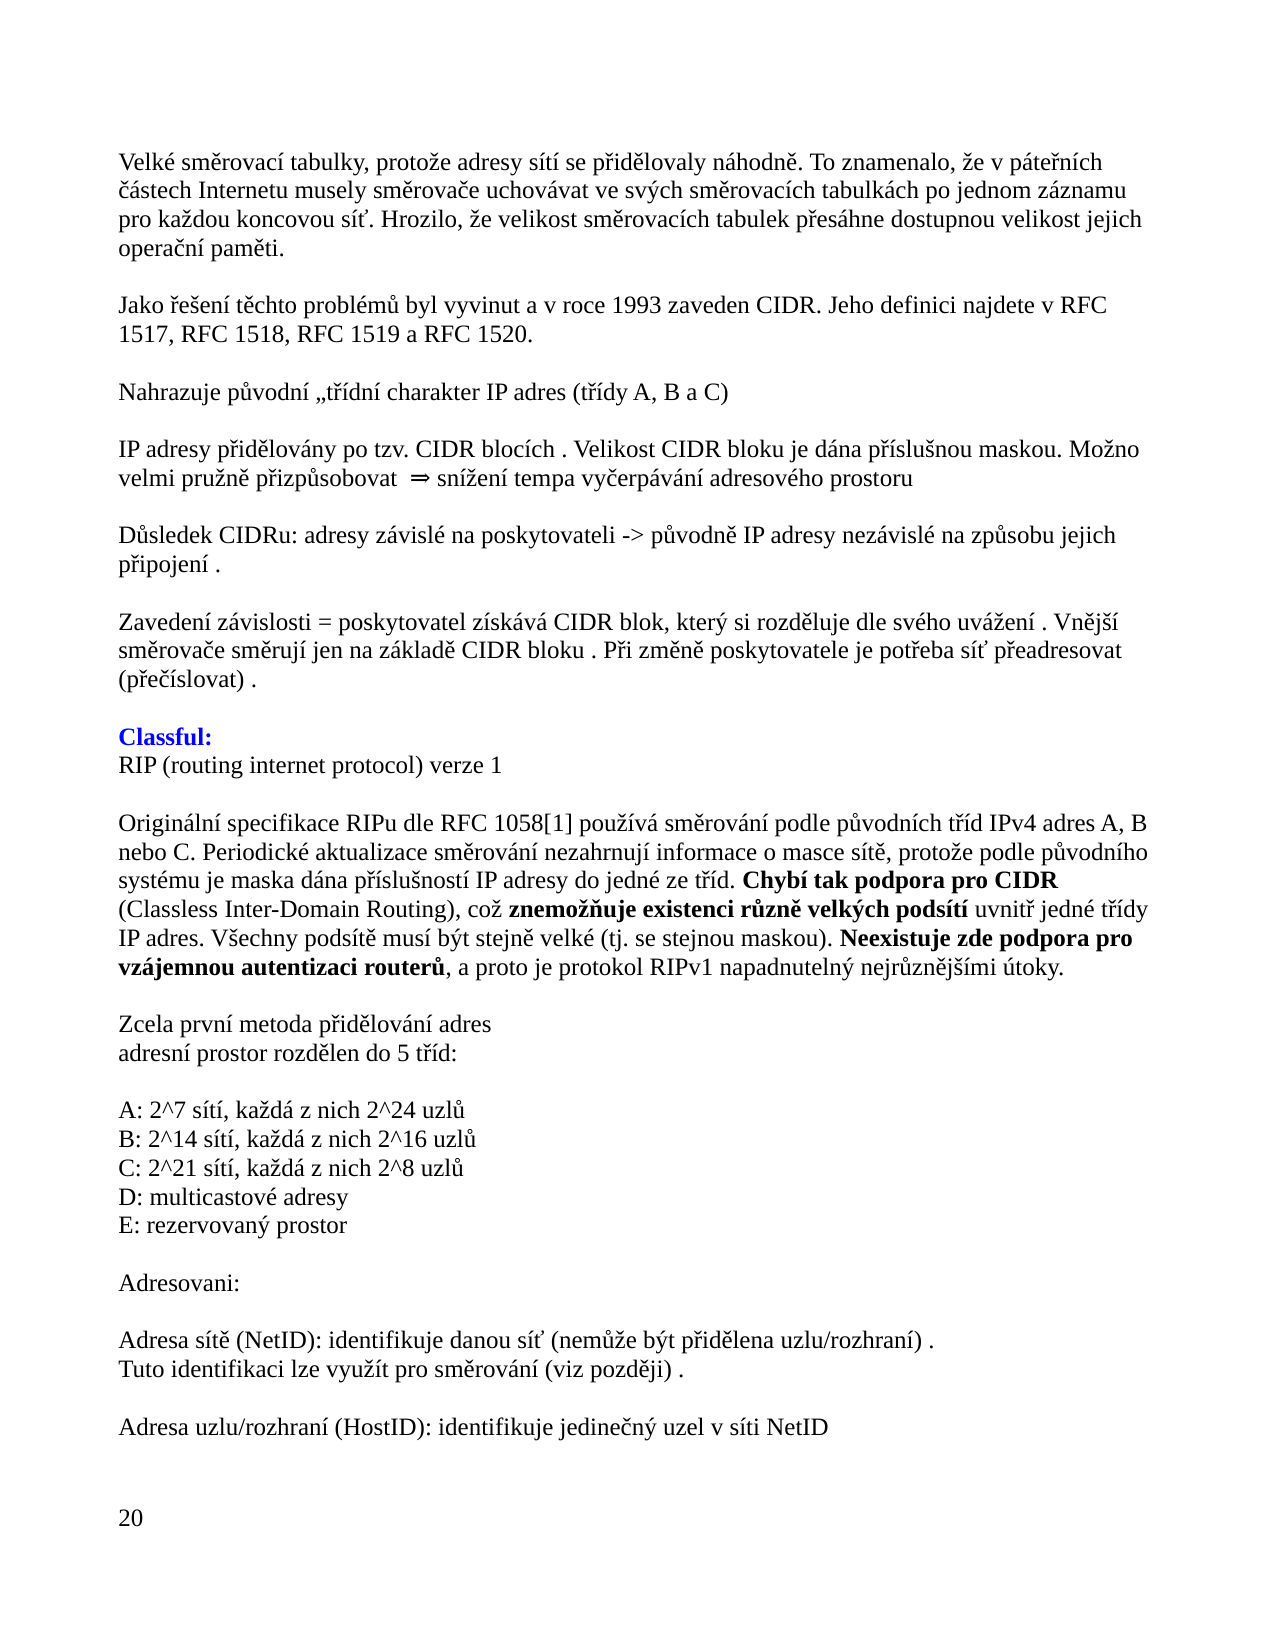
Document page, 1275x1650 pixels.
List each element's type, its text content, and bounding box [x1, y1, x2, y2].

text Jako řešení těchto problémů byl vyvinut a v roce 1993 zaveden CIDR. Jeho definici najdete v RFC 1517, RFC 1518, RFC 1519 a RFC 1520. [118, 291, 1157, 348]
text B: 2^14 sítí, každá z nich 2^16 uzlů [118, 1124, 1157, 1153]
text Adresa sítě (NetID): identifikuje danou síť (nemůže být přidělena uzlu/rozhraní) . [118, 1326, 1157, 1354]
text Adresovani: [118, 1268, 1157, 1297]
text adresní prostor rozdělen do 5 tříd: [118, 1038, 1157, 1067]
text C: 2^21 sítí, každá z nich 2^8 uzlů [118, 1153, 1157, 1182]
text IP adresy přidělovány po tzv. CIDR blocích . Velikost CIDR bloku je dána příslušnou maskou. Možno velmi pružně přizpůsobovat ⇒ snížení tempa vyčerpávání adresového prostoru [118, 434, 1157, 492]
text RIP (routing internet protocol) verze 1 [118, 751, 1157, 779]
text Classful: [118, 722, 1157, 751]
text Originální specifikace RIPu dle RFC 1058[1] používá směrování podle původních tříd IPv4 adres A, B nebo C. Periodické aktualizace směrování nezahrnují informace o masce sítě, protože podle původního systému je maska dána příslušností IP adresy do jedné ze tříd. Chybí tak podpora pro CIDR (Classless Inter-Domain Routing), což znemožňuje existenci různě velkých podsítí uvnitř jedné třídy IP adres. Všechny podsítě musí být stejně velké (tj. se stejnou maskou). Neexistuje zde podpora pro vzájemnou autentizaci routerů, a proto je protokol RIPv1 napadnutelný nejrůznějšími útoky. [118, 808, 1157, 981]
text E: rezervovaný prostor [118, 1211, 1157, 1239]
text Zavedení závislosti = poskytovatel získává CIDR blok, který si rozděluje dle svého uvážení . Vnější směrovače směrují jen na základě CIDR bloku . Při změně poskytovatele je potřeba síť přeadresovat (přečíslovat) . [118, 607, 1157, 693]
text Velké směrovací tabulky, protože adresy sítí se přidělovaly náhodně. To znamenalo, že v páteřních částech Internetu musely směrovače uchovávat ve svých směrovacích tabulkách po jednom záznamu pro každou koncovou síť. Hrozilo, že velikost směrovacích tabulek přesáhne dostupnou velikost jejich operační paměti. [118, 147, 1157, 262]
text Nahrazuje původní „třídní charakter IP adres (třídy A, B a C) [118, 377, 1157, 406]
text A: 2^7 sítí, každá z nich 2^24 uzlů [118, 1096, 1157, 1124]
text Adresa uzlu/rozhraní (HostID): identifikuje jedinečný uzel v síti NetID [118, 1412, 1157, 1441]
text Zcela první metoda přidělování adres [118, 1009, 1157, 1038]
text Tuto identifikaci lze využít pro směrování (viz později) . [118, 1354, 1157, 1383]
text Důsledek CIDRu: adresy závislé na poskytovateli -> původně IP adresy nezávislé na způsobu jejich připojení . [118, 521, 1157, 578]
text D: multicastové adresy [118, 1182, 1157, 1211]
